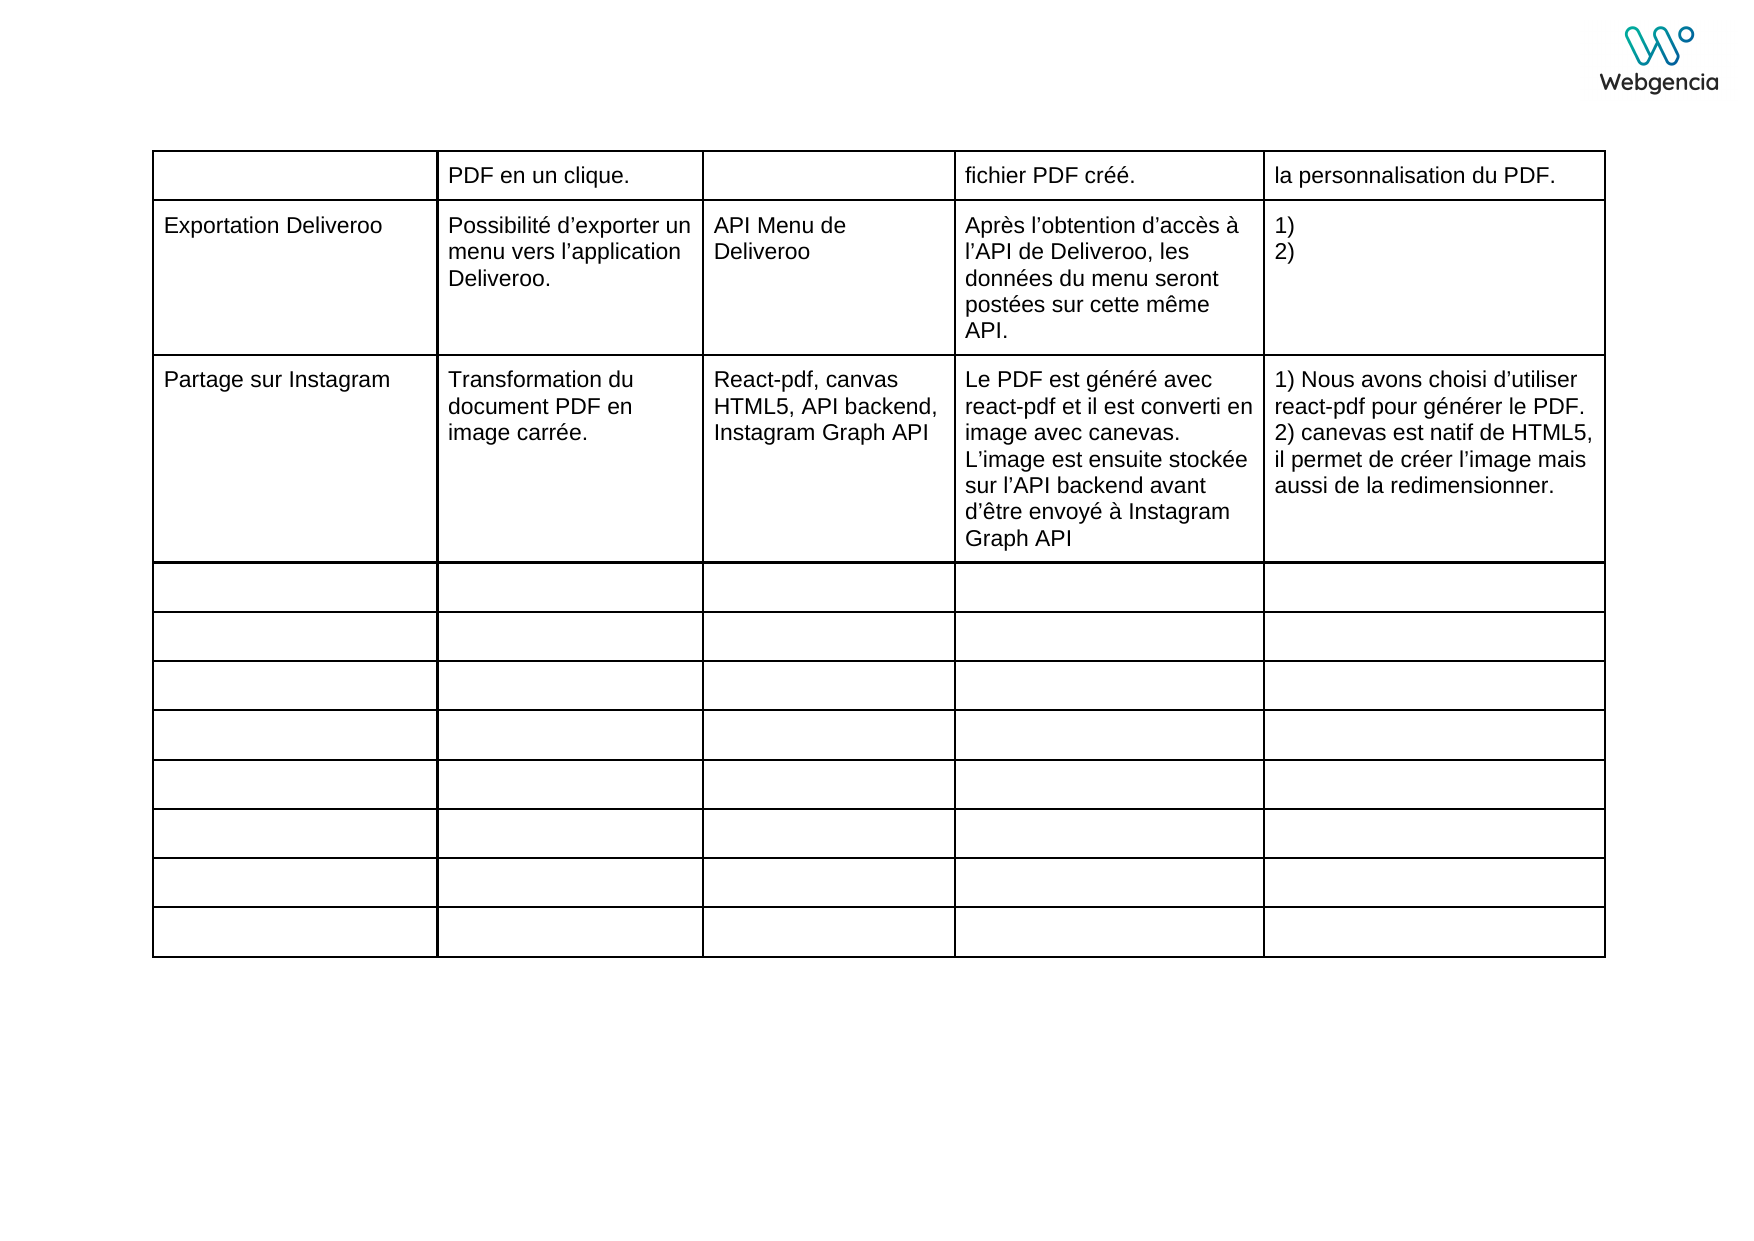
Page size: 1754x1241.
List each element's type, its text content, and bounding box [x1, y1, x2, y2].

table_cell [439, 908, 702, 956]
table_cell [1265, 810, 1604, 857]
table_cell [154, 908, 436, 956]
table_cell [154, 711, 436, 758]
table_cell [956, 859, 1263, 906]
table_cell [956, 810, 1263, 857]
table_cell [439, 761, 702, 808]
table_cell [1265, 908, 1604, 956]
table_cell [956, 908, 1263, 956]
table_cell [704, 859, 954, 906]
table_cell Exportation Deliveroo [154, 201, 436, 354]
table_cell [439, 859, 702, 906]
table_cell [704, 761, 954, 808]
table_cell [154, 662, 436, 709]
picture [1580, 20, 1739, 101]
table_cell Le PDF est généré avec react-pdf et il est converti en image avec canevas. L’image est ensuite stockée sur l’API backend avant d’être envoyé à Instagram Graph API [956, 356, 1263, 561]
table_cell la personnalisation du PDF. [1265, 152, 1604, 199]
table_cell Partage sur Instagram [154, 356, 436, 561]
table_cell [704, 662, 954, 709]
table_cell React-pdf, canvas HTML5, API backend, Instagram Graph API [704, 356, 954, 561]
table_cell [1265, 662, 1604, 709]
table_cell [704, 613, 954, 660]
table_cell [1265, 564, 1604, 611]
table_cell [154, 859, 436, 906]
table_cell [154, 564, 436, 611]
table_cell [439, 711, 702, 758]
table_cell [154, 810, 436, 857]
table_cell [704, 908, 954, 956]
table_cell [1265, 761, 1604, 808]
table_cell [1265, 613, 1604, 660]
table_cell [704, 564, 954, 611]
table_cell Après l’obtention d’accès à l’API de Deliveroo, les données du menu seront postées sur cette même API. [956, 201, 1263, 354]
table_cell [439, 662, 702, 709]
table_cell [1265, 859, 1604, 906]
table_cell fichier PDF créé. [956, 152, 1263, 199]
table_cell [956, 711, 1263, 758]
table_cell Possibilité d’exporter un menu vers l’application Deliveroo. [439, 201, 702, 354]
table_cell [956, 564, 1263, 611]
table_cell [154, 613, 436, 660]
table_cell [439, 564, 702, 611]
table_cell [956, 613, 1263, 660]
table_cell [704, 810, 954, 857]
table_cell [956, 662, 1263, 709]
table_cell Transformation du document PDF en image carrée. [439, 356, 702, 561]
table_cell PDF en un clique. [439, 152, 702, 199]
table_cell [704, 152, 954, 199]
table_cell 1) 2) [1265, 201, 1604, 354]
table_cell [439, 810, 702, 857]
table_cell API Menu de Deliveroo [704, 201, 954, 354]
table_cell [956, 761, 1263, 808]
table_cell [704, 711, 954, 758]
table_cell [154, 152, 436, 199]
table_cell [1265, 711, 1604, 758]
table_cell [439, 613, 702, 660]
table_cell [154, 761, 436, 808]
table_cell 1) Nous avons choisi d’utiliser react-pdf pour générer le PDF. 2) canevas est natif de HTML5, il permet de créer l’image mais aussi de la redimensionner. [1265, 356, 1604, 561]
